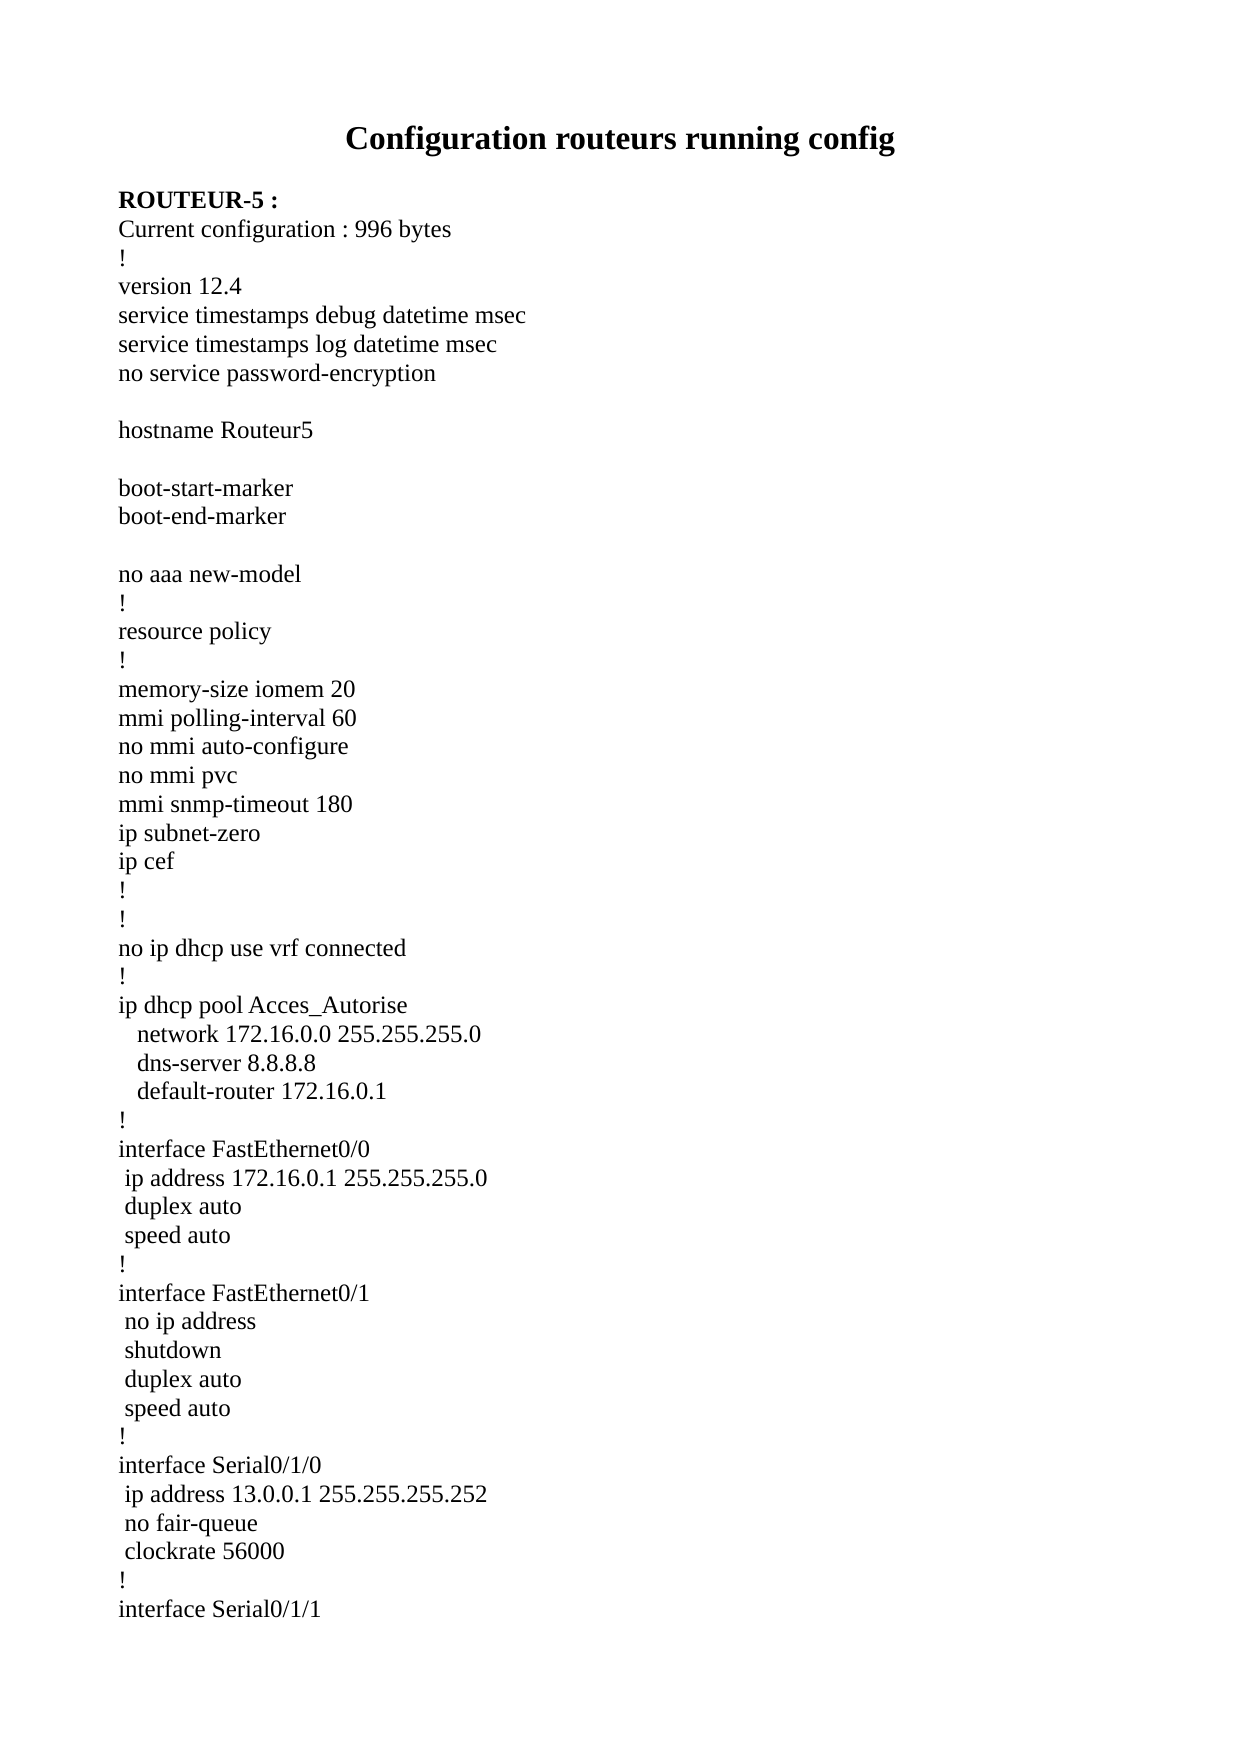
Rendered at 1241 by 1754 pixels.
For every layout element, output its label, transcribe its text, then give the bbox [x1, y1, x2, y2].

text ! [118, 645, 1122, 674]
text ip cef [118, 846, 1122, 875]
text ! [118, 904, 1122, 933]
text Configuration routeurs running config [118, 118, 1122, 156]
text default-router 172.16.0.1 [118, 1076, 1122, 1105]
text ! [118, 1105, 1122, 1134]
text boot-end-marker [118, 501, 1122, 530]
text ! [118, 961, 1122, 990]
text interface Serial0/1/0 [118, 1450, 1122, 1479]
text boot-start-marker [118, 473, 1122, 501]
text service timestamps log datetime msec [118, 329, 1122, 358]
text ! [118, 243, 1122, 271]
text network 172.16.0.0 255.255.255.0 [118, 1019, 1122, 1048]
text resource policy [118, 616, 1122, 645]
text mmi polling-interval 60 [118, 703, 1122, 731]
text ! [118, 1421, 1122, 1450]
text no service password-encryption [118, 358, 1122, 386]
text ip dhcp pool Acces_Autorise [118, 990, 1122, 1019]
text ! [118, 875, 1122, 904]
text duplex auto [118, 1191, 1122, 1220]
text ip subnet-zero [118, 818, 1122, 846]
text no ip address [118, 1306, 1122, 1335]
text mmi snmp-timeout 180 [118, 789, 1122, 818]
text version 12.4 [118, 271, 1122, 300]
text no mmi auto-configure [118, 731, 1122, 760]
text ip address 172.16.0.1 255.255.255.0 [118, 1163, 1122, 1191]
text memory-size iomem 20 [118, 674, 1122, 703]
text speed auto [118, 1393, 1122, 1421]
text clockrate 56000 [118, 1536, 1122, 1565]
text ! [118, 1249, 1122, 1278]
text interface FastEthernet0/0 [118, 1134, 1122, 1163]
text ip address 13.0.0.1 255.255.255.252 [118, 1479, 1122, 1508]
text hostname Routeur5 [118, 415, 1122, 444]
text duplex auto [118, 1364, 1122, 1393]
text ! [118, 1565, 1122, 1594]
text speed auto [118, 1220, 1122, 1249]
text service timestamps debug datetime msec [118, 300, 1122, 329]
text shutdown [118, 1335, 1122, 1364]
text no fair-queue [118, 1508, 1122, 1536]
text no aaa new-model [118, 559, 1122, 588]
text no ip dhcp use vrf connected [118, 933, 1122, 961]
text ROUTEUR-5 : [118, 185, 1122, 214]
text Current configuration : 996 bytes [118, 214, 1122, 243]
text ! [118, 588, 1122, 616]
text interface Serial0/1/1 [118, 1594, 1122, 1623]
text dns-server 8.8.8.8 [118, 1048, 1122, 1076]
text interface FastEthernet0/1 [118, 1278, 1122, 1306]
text no mmi pvc [118, 760, 1122, 789]
